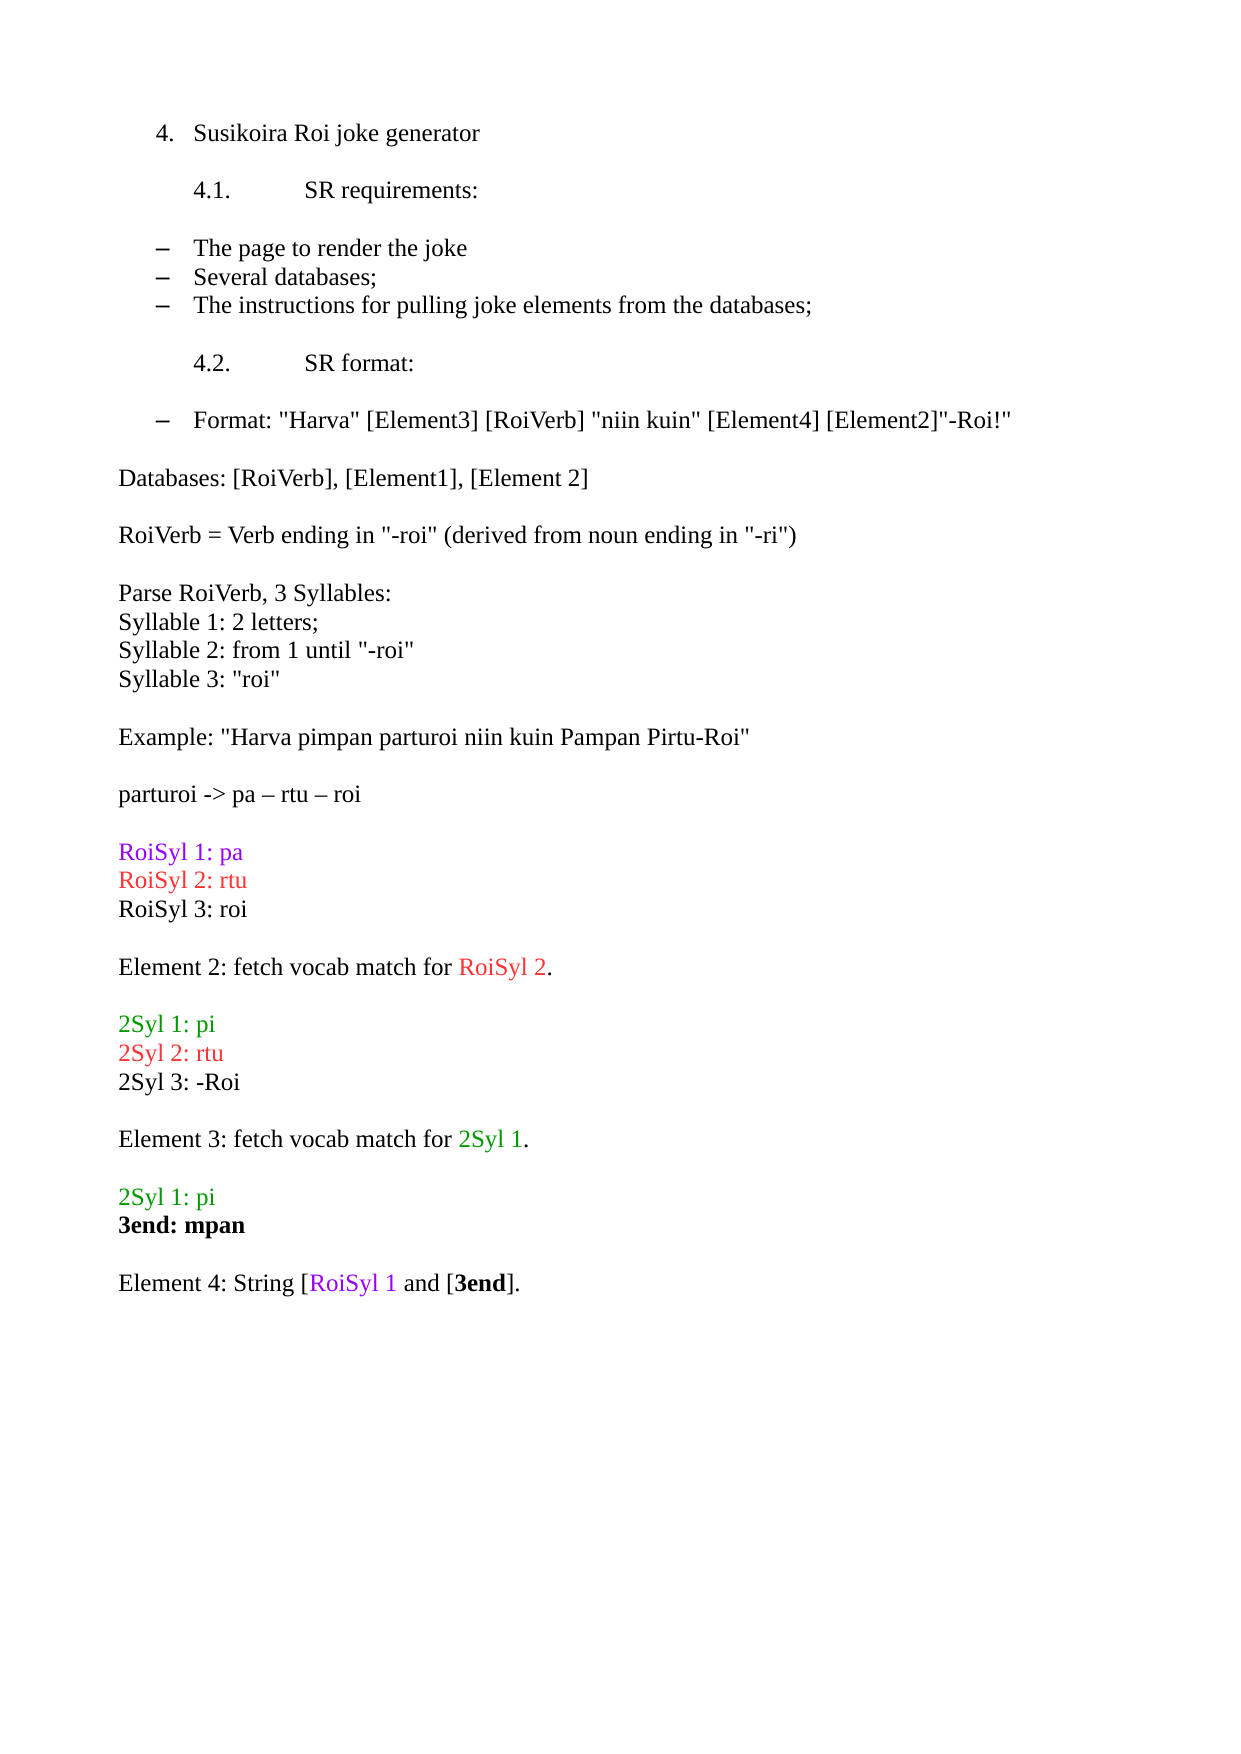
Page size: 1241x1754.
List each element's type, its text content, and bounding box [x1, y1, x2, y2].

text RoiVerb = Verb ending in "-roi" (derived from noun ending in "-ri") [118, 521, 1122, 549]
list SR requirements: [193, 176, 1122, 204]
text RoiSyl 1: pa [118, 837, 1122, 866]
text RoiSyl 3: roi [118, 894, 1122, 923]
text Element 4: String [RoiSyl 1 and [3end]. [118, 1268, 1122, 1297]
text Databases: [RoiVerb], [Element1], [Element 2] [118, 463, 1122, 492]
text parturoi -> pa – rtu – roi [118, 779, 1122, 808]
text 3end: mpan [118, 1211, 1122, 1239]
text 2Syl 3: -Roi [118, 1067, 1122, 1096]
text 2Syl 1: pi [118, 1182, 1122, 1211]
list The page to render the joke [156, 233, 1122, 262]
list SR format: [193, 348, 1122, 377]
text Parse RoiVerb, 3 Syllables: [118, 578, 1122, 607]
text Element 3: fetch vocab match for 2Syl 1. [118, 1124, 1122, 1153]
text Syllable 2: from 1 until "-roi" [118, 636, 1122, 664]
text 2Syl 1: pi [118, 1009, 1122, 1038]
text 2Syl 2: rtu [118, 1038, 1122, 1067]
text RoiSyl 2: rtu [118, 866, 1122, 894]
list Several databases; [156, 262, 1122, 291]
text Syllable 3: "roi" [118, 664, 1122, 693]
text Element 2: fetch vocab match for RoiSyl 2. [118, 952, 1122, 981]
text Syllable 1: 2 letters; [118, 607, 1122, 636]
list Format: "Harva" [Element3] [RoiVerb] "niin kuin" [Element4] [Element2]"-Roi!" [156, 406, 1122, 434]
list The instructions for pulling joke elements from the databases; [156, 291, 1122, 319]
list Susikoira Roi joke generator [156, 118, 1122, 147]
text Example: "Harva pimpan parturoi niin kuin Pampan Pirtu-Roi" [118, 722, 1122, 751]
